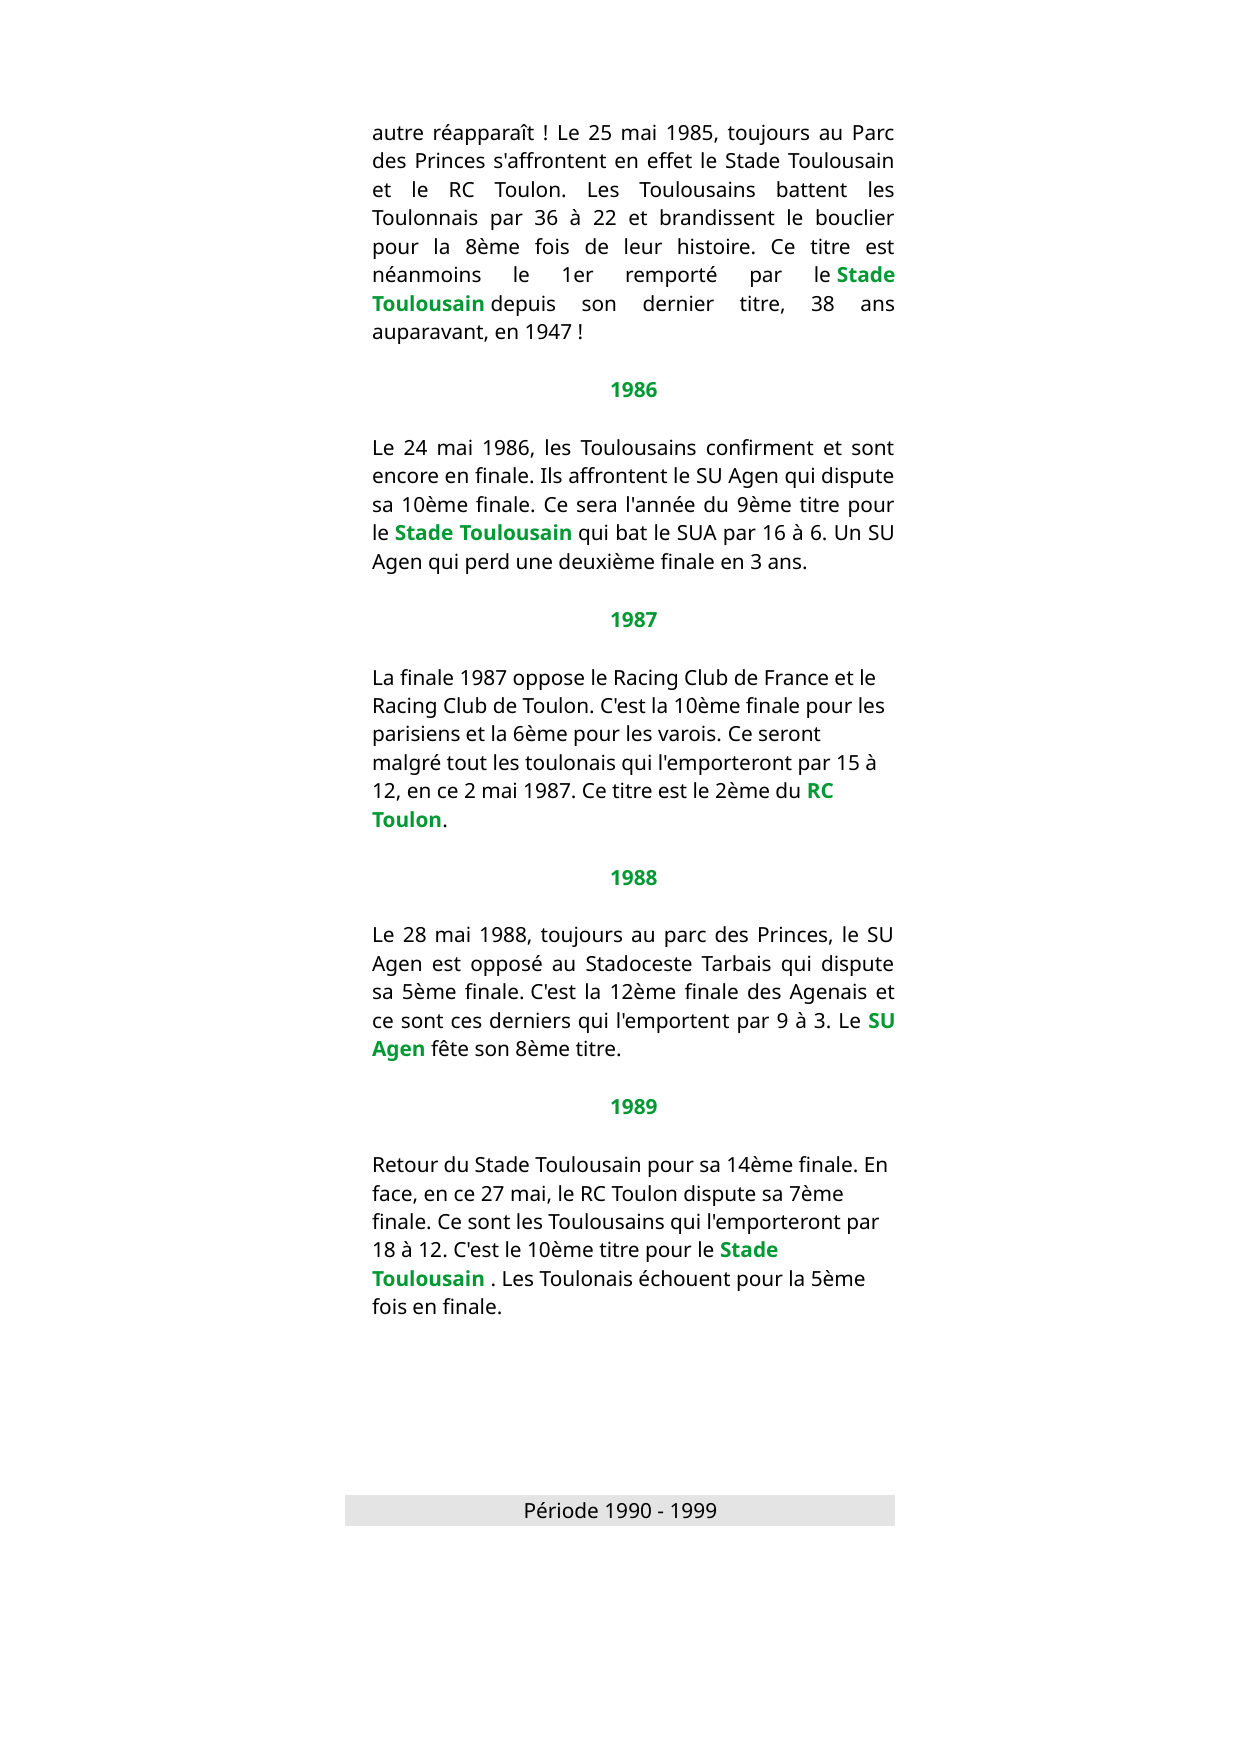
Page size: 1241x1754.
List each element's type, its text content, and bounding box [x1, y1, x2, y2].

table_header Période 1990 - 1999 [345, 1495, 895, 1526]
table_cell autre réapparaît ! Le 25 mai 1985, toujours au Parc des Princes s'affrontent en effet le Stade Toulousain et le RC Toulon. Les Toulousains battent les Toulonnais par 36 à 22 et brandissent le bouclier pour la 8ème fois de leur histoire. Ce titre est néanmoins le 1er remporté par le Stade Toulousain depuis son dernier titre, 38 ans auparavant, en 1947 ! 1986 Le 24 mai 1986, les Toulousains confirment et sont encore en finale. Ils affrontent le SU Agen qui dispute sa 10ème finale. Ce sera l'année du 9ème titre pour le Stade Toulousain qui bat le SUA par 16 à 6. Un SU Agen qui perd une deuxième finale en 3 ans. 1987 La finale 1987 oppose le Racing Club de France et le Racing Club de Toulon. C'est la 10ème finale pour les parisiens et la 6ème pour les varois. Ce seront malgré tout les toulonais qui l'emporteront par 15 à 12, en ce 2 mai 1987. Ce titre est le 2ème du RC Toulon. 1988 Le 28 mai 1988, toujours au parc des Princes, le SU Agen est opposé au Stadoceste Tarbais qui dispute sa 5ème finale. C'est la 12ème finale des Agenais et ce sont ces derniers qui l'emportent par 9 à 3. Le SU Agen fête son 8ème titre. 1989 Retour du Stade Toulousain pour sa 14ème finale. En face, en ce 27 mai, le RC Toulon dispute sa 7ème finale. Ce sont les Toulousains qui l'emporteront par 18 à 12. C'est le 10ème titre pour le Stade Toulousain . Les Toulonais échouent pour la 5ème fois en finale. [372, 118, 895, 1408]
table_cell [345, 118, 372, 1408]
